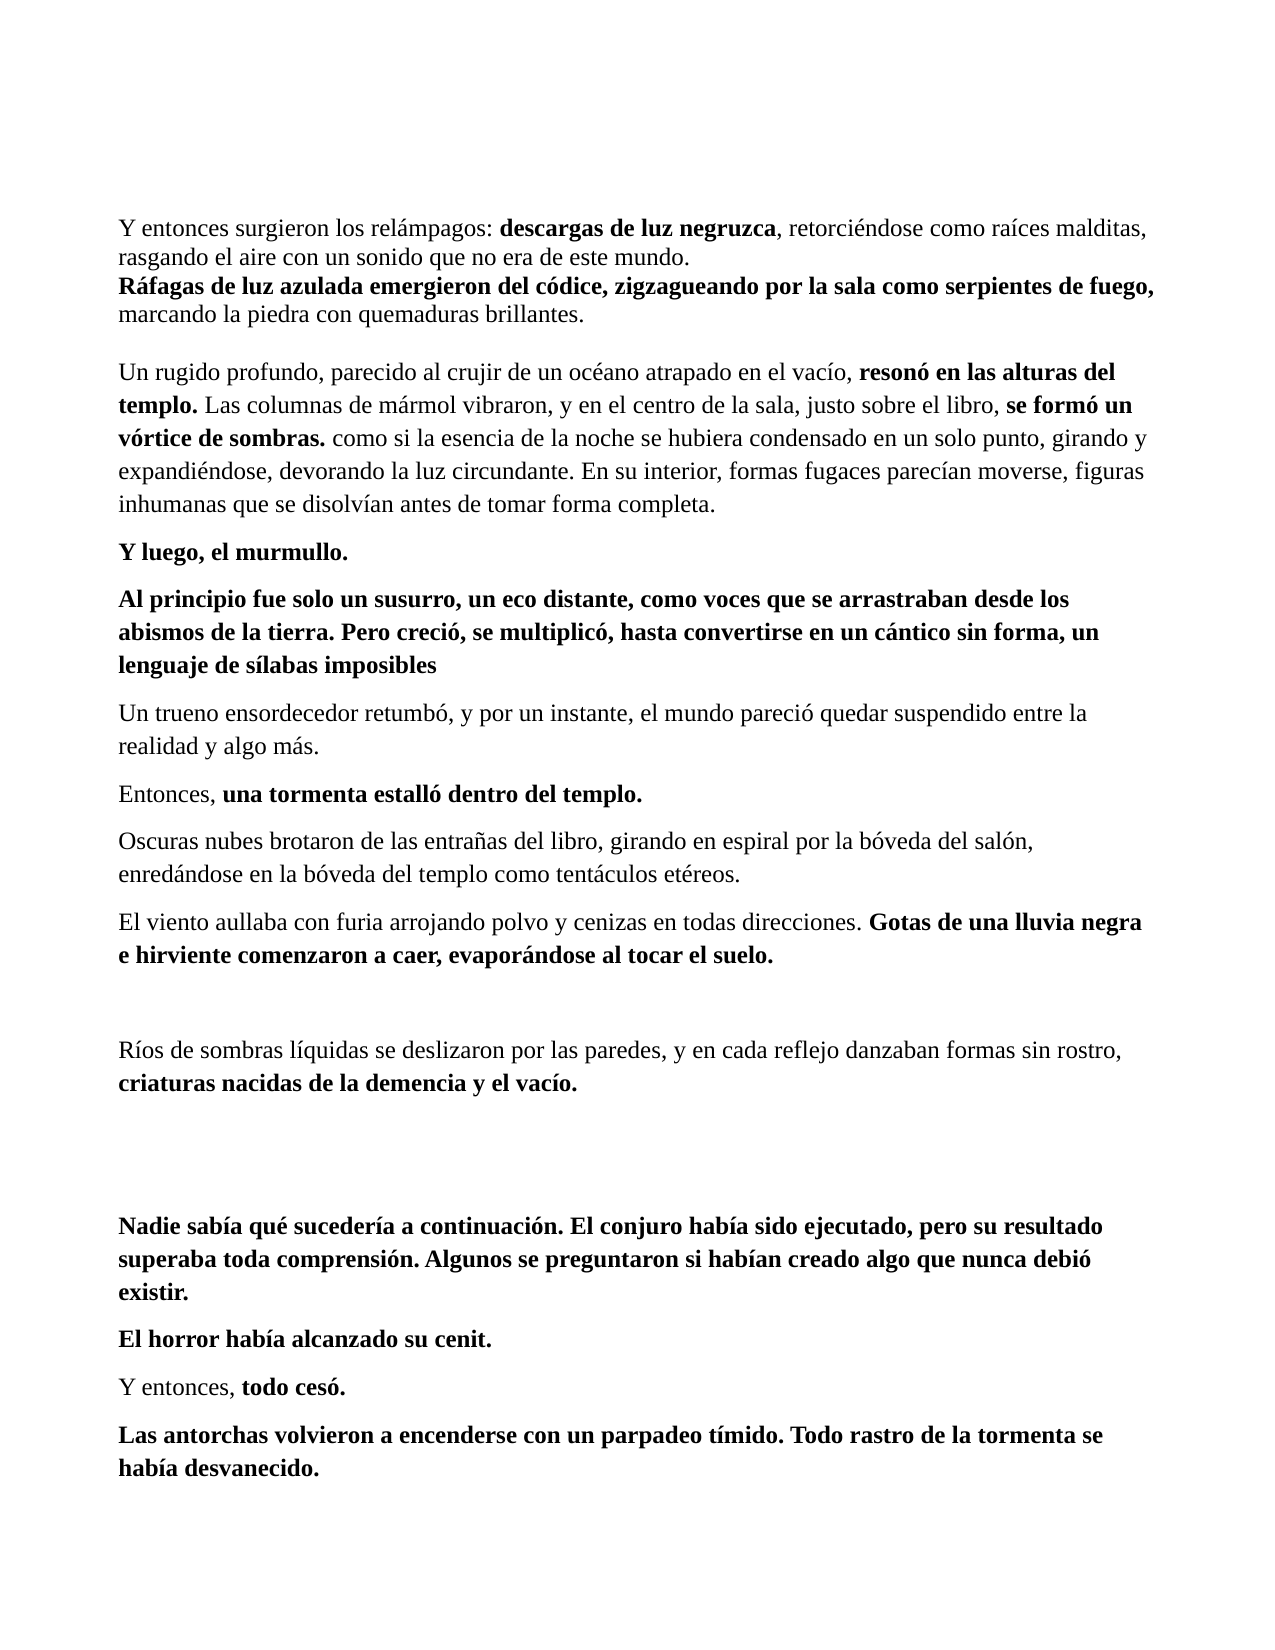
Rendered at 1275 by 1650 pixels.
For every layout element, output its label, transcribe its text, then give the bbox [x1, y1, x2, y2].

text El horror había alcanzado su cenit. [118, 1324, 1157, 1353]
text Entonces, una tormenta estalló dentro del templo. [118, 779, 1157, 807]
text Un rugido profundo, parecido al crujir de un océano atrapado en el vacío, resonó en las alturas del templo. Las columnas de mármol vibraron, y en el centro de la sala, justo sobre el libro, se formó un vórtice de sombras. como si la esencia de la noche se hubiera condensado en un solo punto, girando y expandiéndose, devorando la luz circundante. En su interior, formas fugaces parecían moverse, figuras inhumanas que se disolvían antes de tomar forma completa. [118, 357, 1157, 518]
text Oscuras nubes brotaron de las entrañas del libro, girando en espiral por la bóveda del salón, enredándose en la bóveda del templo como tentáculos etéreos. [118, 826, 1157, 888]
text Un trueno ensordecedor retumbó, y por un instante, el mundo pareció quedar suspendido entre la realidad y algo más. [118, 698, 1157, 760]
text Y luego, el murmullo. [118, 537, 1157, 566]
text Ráfagas de luz azulada emergieron del códice, zigzagueando por la sala como serpientes de fuego, marcando la piedra con quemaduras brillantes. [118, 271, 1157, 328]
text Y entonces, todo cesó. [118, 1372, 1157, 1401]
text El viento aullaba con furia arrojando polvo y cenizas en todas direcciones. Gotas de una lluvia negra e hirviente comenzaron a caer, evaporándose al tocar el suelo. [118, 907, 1157, 969]
text Las antorchas volvieron a encenderse con un parpadeo tímido. Todo rastro de la tormenta se había desvanecido. [118, 1420, 1157, 1482]
text Y entonces surgieron los relámpagos: descargas de luz negruzca, retorciéndose como raíces malditas, rasgando el aire con un sonido que no era de este mundo. [118, 213, 1157, 271]
text Nadie sabía qué sucedería a continuación. El conjuro había sido ejecutado, pero su resultado superaba toda comprensión. Algunos se preguntaron si habían creado algo que nunca debió existir. [118, 1211, 1157, 1306]
text Ríos de sombras líquidas se deslizaron por las paredes, y en cada reflejo danzaban formas sin rostro, criaturas nacidas de la demencia y el vacío. [118, 1035, 1157, 1097]
text Al principio fue solo un susurro, un eco distante, como voces que se arrastraban desde los abismos de la tierra. Pero creció, se multiplicó, hasta convertirse en un cántico sin forma, un lenguaje de sílabas imposibles [118, 584, 1157, 679]
